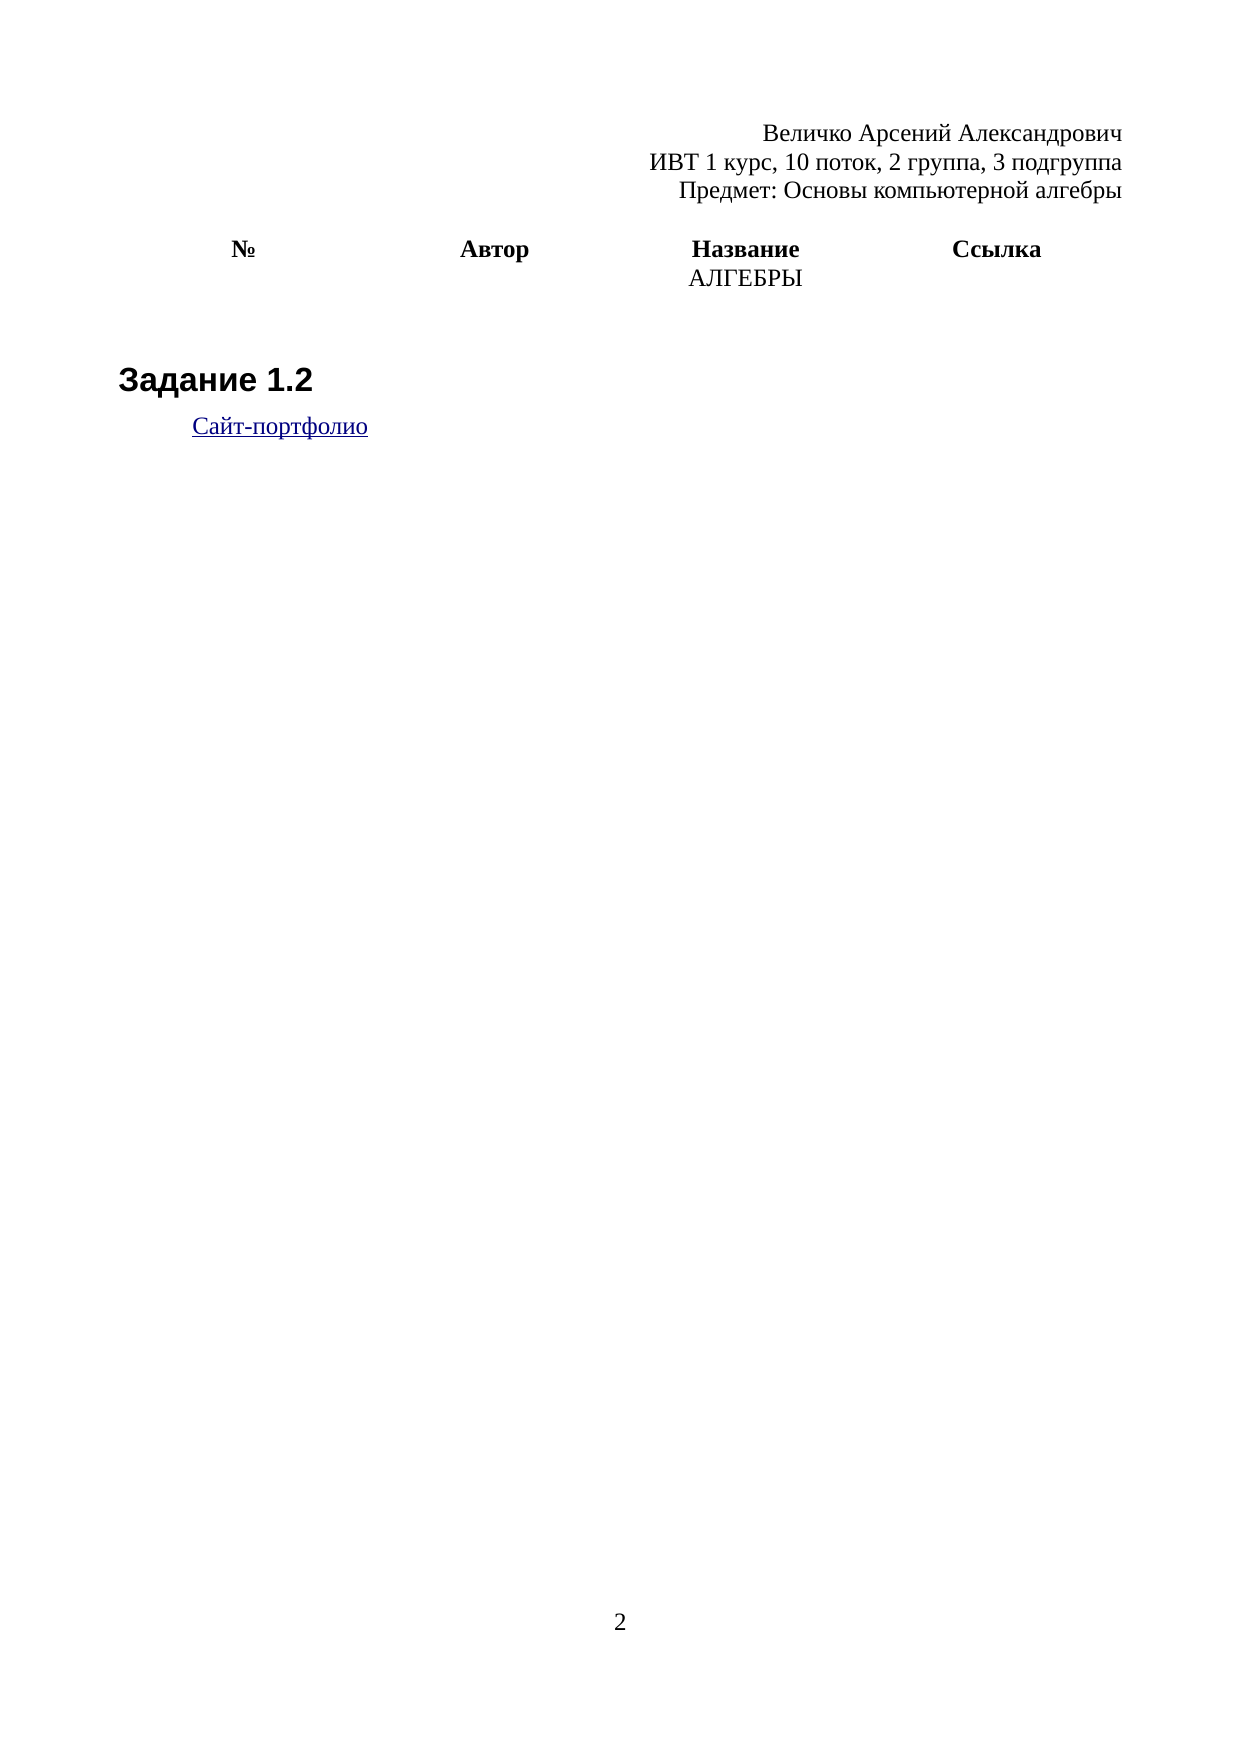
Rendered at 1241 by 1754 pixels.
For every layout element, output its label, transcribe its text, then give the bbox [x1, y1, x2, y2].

table_cell АЛГЕБРЫ [620, 263, 871, 291]
table_header Автор [369, 234, 620, 263]
table_cell [369, 263, 620, 291]
text Сайт-портфолио [118, 411, 1122, 440]
table_header Название [620, 234, 871, 263]
table_header № [118, 234, 369, 263]
subtitle Задание 1.2 [118, 360, 1122, 398]
table_cell [118, 263, 369, 291]
table_cell [871, 263, 1122, 291]
table_header Ссылка [871, 234, 1122, 263]
